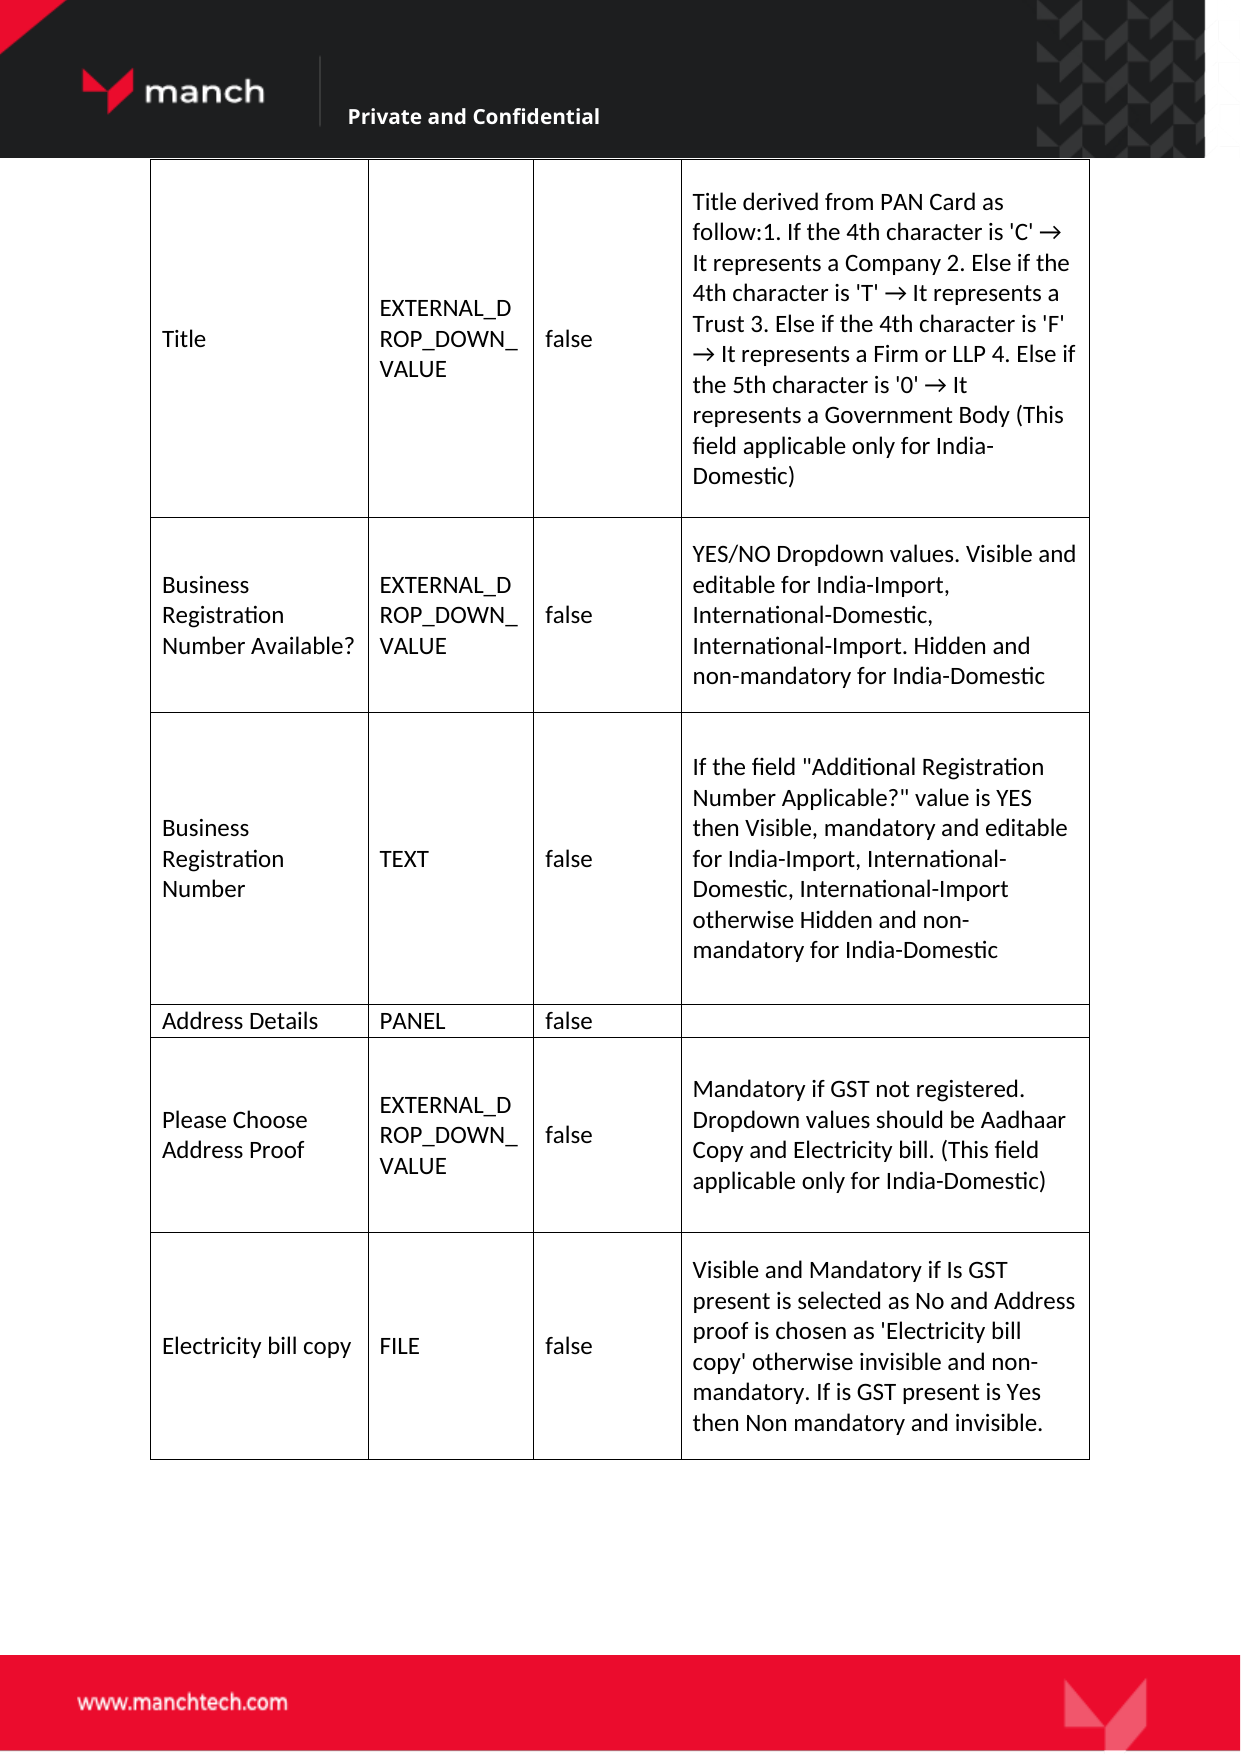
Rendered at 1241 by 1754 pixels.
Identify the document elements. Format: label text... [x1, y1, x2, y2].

table_cell YES/NO Dropdown values. Visible and editable for India-Import, International-Domestic, International-Import. Hidden and non-mandatory for India-Domestic [682, 518, 1089, 712]
table_cell Title derived from PAN Card as follow:1. If the 4th character is 'C' → It represents a Company 2. Else if the 4th character is 'T' → It represents a Trust 3. Else if the 4th character is 'F' → It represents a Firm or LLP 4. Else if the 5th character is '0' → It represents a Government Body (This field applicable only for India-Domestic) [682, 160, 1089, 517]
table_cell EXTERNAL_DROP_DOWN_VALUE [369, 518, 533, 712]
table_cell false [534, 1005, 681, 1037]
table_cell false [534, 713, 681, 1004]
table_cell false [534, 1038, 681, 1232]
table_cell EXTERNAL_DROP_DOWN_VALUE [369, 160, 533, 517]
table_cell TEXT [369, 713, 533, 1004]
table_cell If the field "Additional Registration Number Applicable?" value is YES then Visible, mandatory and editable for India-Import, International-Domestic, International-Import otherwise Hidden and non-mandatory for India-Domestic [682, 713, 1089, 1004]
table_cell false [534, 518, 681, 712]
table_cell false [534, 1233, 681, 1459]
table_cell PANEL [369, 1005, 533, 1037]
table_cell FILE [369, 1233, 533, 1459]
picture [0, 0, 1241, 158]
picture [0, 1655, 1241, 1754]
table_cell [682, 1005, 1089, 1037]
table_cell EXTERNAL_DROP_DOWN_VALUE [369, 1038, 533, 1232]
table_cell Please Choose Address Proof [151, 1038, 368, 1232]
table_cell Title [151, 160, 368, 517]
table_cell Visible and Mandatory if Is GST present is selected as No and Address proof is chosen as 'Electricity bill copy' otherwise invisible and non-mandatory. If is GST present is Yes then Non mandatory and invisible. [682, 1233, 1089, 1459]
table_cell false [534, 160, 681, 517]
table_cell Mandatory if GST not registered. Dropdown values should be Aadhaar Copy and Electricity bill. (This field applicable only for India-Domestic) [682, 1038, 1089, 1232]
table_cell Address Details [151, 1005, 368, 1037]
table_cell Business Registration Number [151, 713, 368, 1004]
table_cell Business Registration Number Available? [151, 518, 368, 712]
table_cell Electricity bill copy [151, 1233, 368, 1459]
